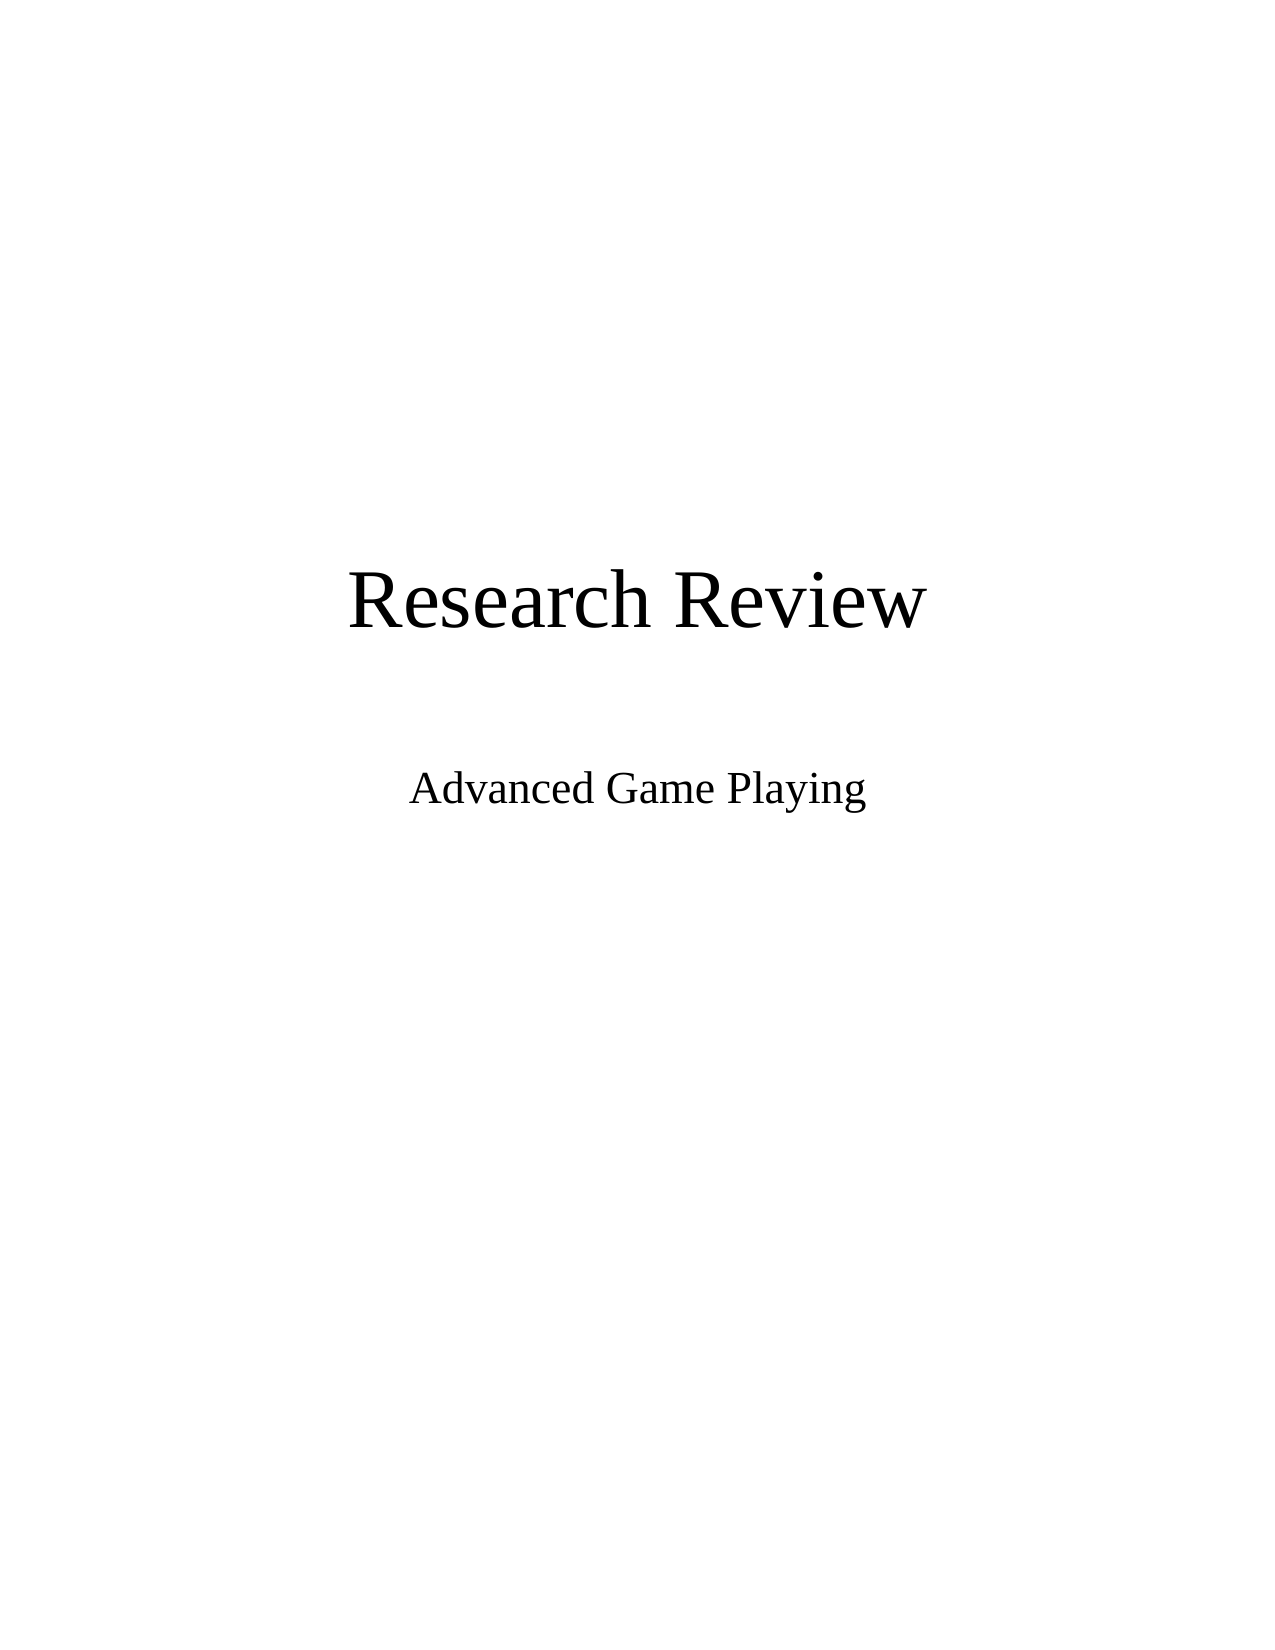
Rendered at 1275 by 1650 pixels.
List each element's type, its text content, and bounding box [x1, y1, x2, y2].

text Advanced Game Playing [118, 760, 1157, 813]
text Research Review [118, 549, 1157, 645]
